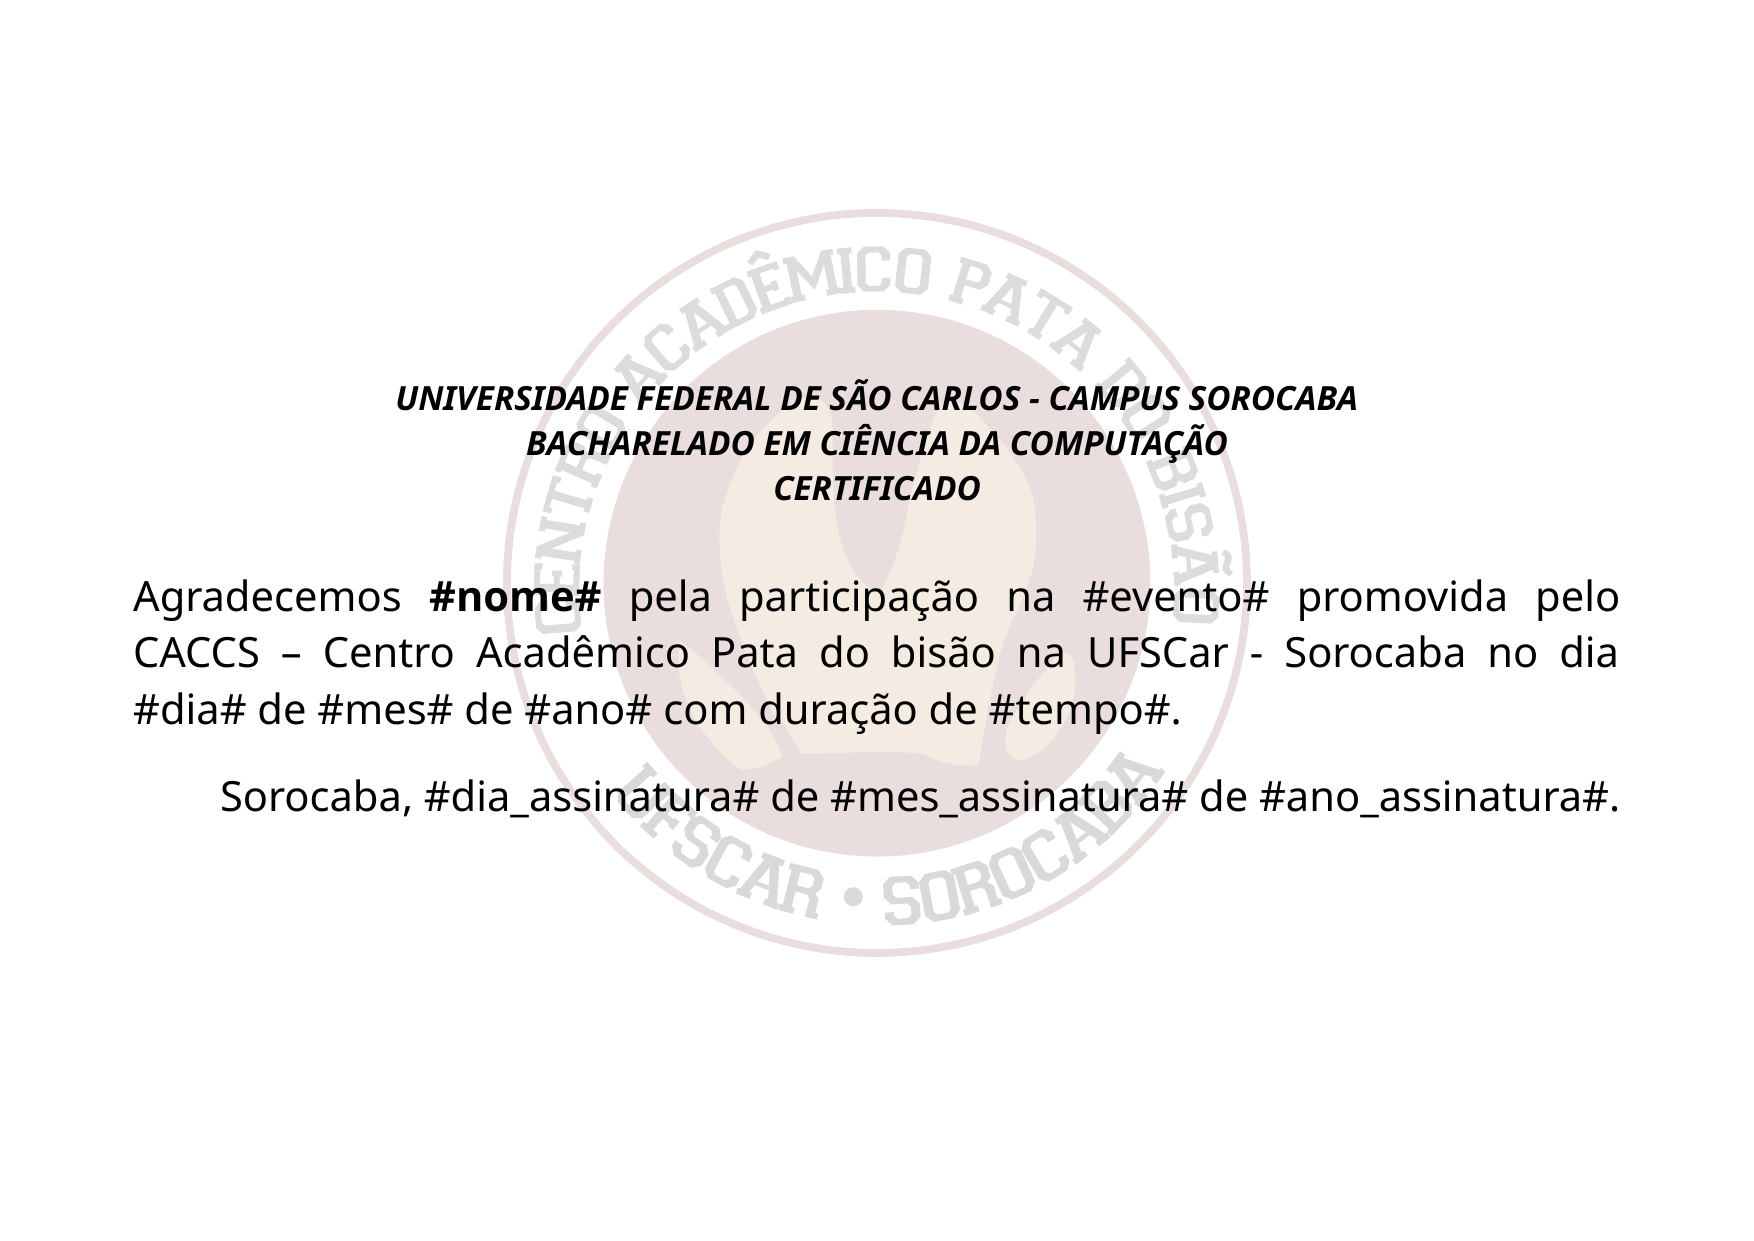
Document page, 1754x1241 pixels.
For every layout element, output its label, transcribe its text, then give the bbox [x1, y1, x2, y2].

text BACHARELADO EM CIÊNCIA DA COMPUTAÇÃO [133, 420, 1621, 465]
text Agradecemos #nome# pela participação na #evento# promovida pelo CACCS – Centro Acadêmico Pata do bisão na UFSCar - Sorocaba no dia #dia# de #mes# de #ano# com duração de #tempo#. [133, 566, 1621, 737]
text UNIVERSIDADE FEDERAL DE SÃO CARLOS - CAMPUS SOROCABA [133, 374, 1621, 420]
text Sorocaba, #dia_assinatura# de #mes_assinatura# de #ano_assinatura#. [133, 767, 1621, 824]
text CERTIFICADO [133, 465, 1621, 511]
